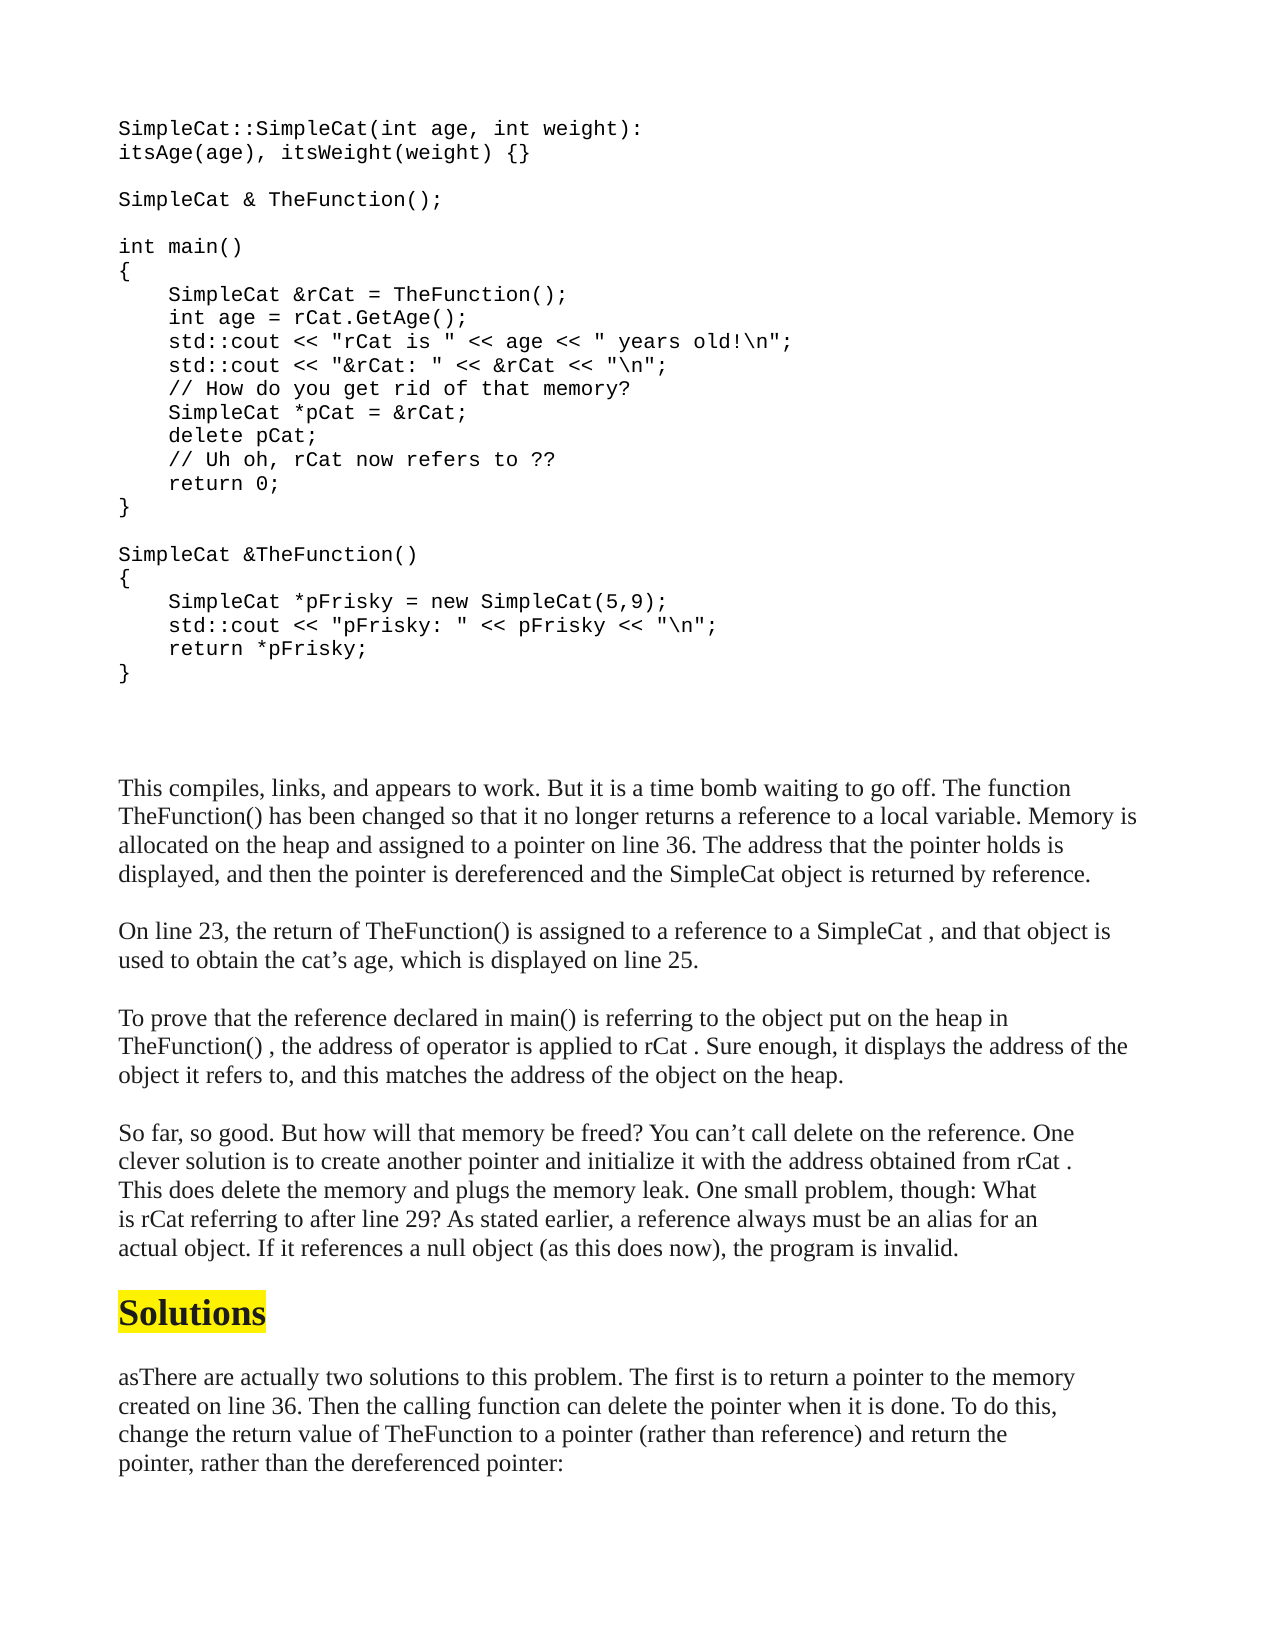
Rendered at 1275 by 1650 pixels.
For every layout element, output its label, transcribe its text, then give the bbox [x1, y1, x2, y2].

text std::cout << "pFrisky: " << pFrisky << "\n"; [118, 615, 1157, 638]
text SimpleCat & TheFunction(); [118, 189, 1157, 213]
text actual object. If it references a null object (as this does now), the program is invalid. [118, 1233, 1157, 1261]
text pointer, rather than the dereferenced pointer: [118, 1448, 1157, 1477]
text } [118, 496, 1157, 520]
text // Uh oh, rCat now refers to ?? [118, 449, 1157, 473]
text created on line 36. Then the calling function can delete the pointer when it is done. To do this, [118, 1391, 1157, 1419]
text This compiles, links, and appears to work. But it is a time bomb waiting to go off. The function TheFunction() has been changed so that it no longer returns a reference to a local variable. Memory is allocated on the heap and assigned to a pointer on line 36. The address that the pointer holds is displayed, and then the pointer is dereferenced and the SimpleCat object is returned by reference. [118, 773, 1157, 888]
text int age = rCat.GetAge(); [118, 307, 1157, 331]
text return 0; [118, 473, 1157, 496]
text On line 23, the return of TheFunction() is assigned to a reference to a SimpleCat , and that object is used to obtain the cat’s age, which is displayed on line 25. [118, 916, 1157, 974]
text int main() [118, 236, 1157, 260]
text itsAge(age), itsWeight(weight) {} [118, 142, 1157, 165]
text delete pCat; [118, 426, 1157, 449]
text std::cout << "rCat is " << age << " years old!\n"; [118, 331, 1157, 354]
text std::cout << "&rCat: " << &rCat << "\n"; [118, 354, 1157, 378]
text This does delete the memory and plugs the memory leak. One small problem, though: What [118, 1175, 1157, 1204]
text SimpleCat &TheFunction() [118, 544, 1157, 567]
text { [118, 567, 1157, 591]
text clever solution is to create another pointer and initialize it with the address obtained from rCat . [118, 1146, 1157, 1175]
text Solutions [118, 1290, 1157, 1333]
text is rCat referring to after line 29? As stated earlier, a reference always must be an alias for an [118, 1204, 1157, 1233]
text SimpleCat::SimpleCat(int age, int weight): [118, 118, 1157, 142]
text asThere are actually two solutions to this problem. The first is to return a pointer to the memory [118, 1362, 1157, 1391]
text SimpleCat *pCat = &rCat; [118, 402, 1157, 426]
text SimpleCat *pFrisky = new SimpleCat(5,9); [118, 591, 1157, 615]
text change the return value of TheFunction to a pointer (rather than reference) and return the [118, 1419, 1157, 1448]
text return *pFrisky; [118, 638, 1157, 662]
text So far, so good. But how will that memory be freed? You can’t call delete on the reference. One [118, 1118, 1157, 1146]
text SimpleCat &rCat = TheFunction(); [118, 284, 1157, 307]
text { [118, 260, 1157, 284]
text } [118, 662, 1157, 686]
text To prove that the reference declared in main() is referring to the object put on the heap in TheFunction() , the address of operator is applied to rCat . Sure enough, it displays the address of the object it refers to, and this matches the address of the object on the heap. [118, 1003, 1157, 1089]
text // How do you get rid of that memory? [118, 378, 1157, 402]
